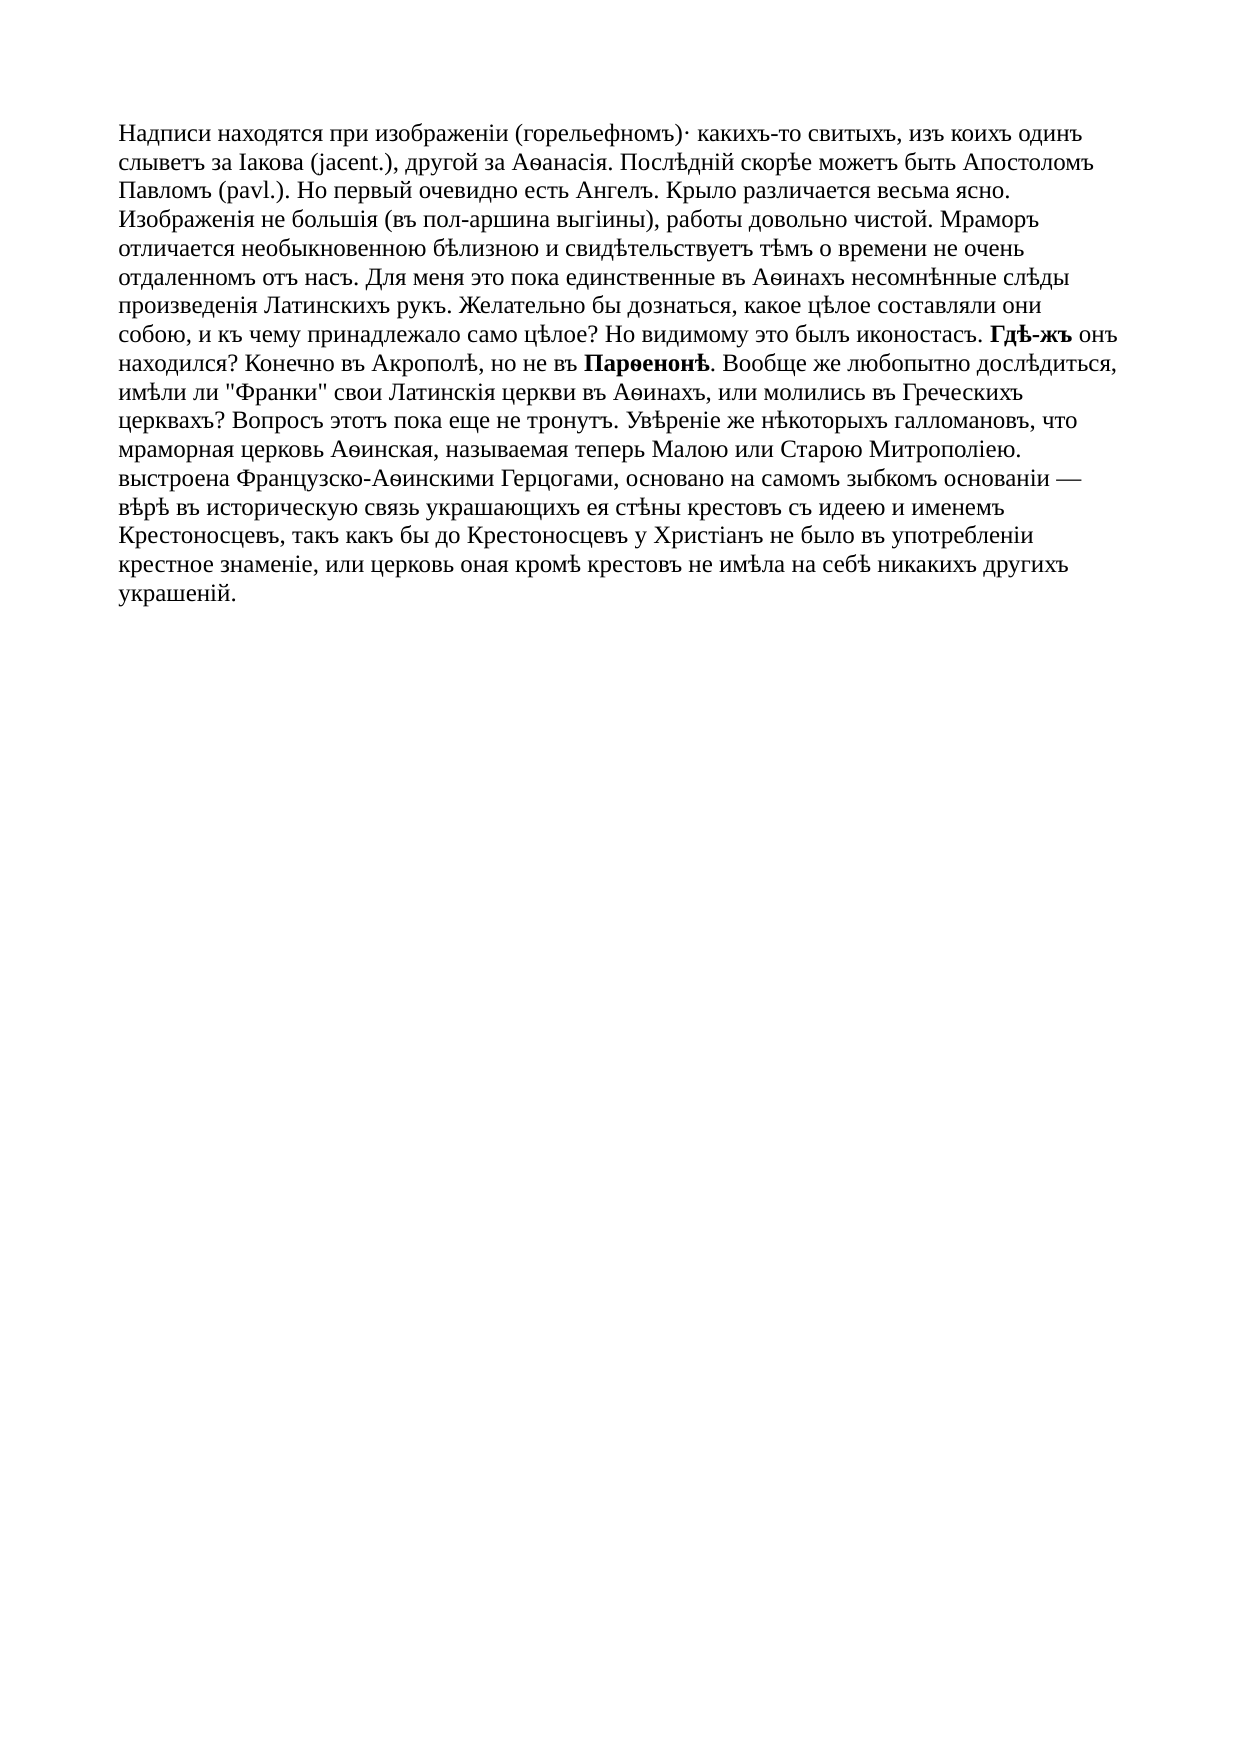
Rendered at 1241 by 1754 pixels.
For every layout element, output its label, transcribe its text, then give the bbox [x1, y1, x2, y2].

text Надписи находятся при изображеніи (горельефномъ)· какихъ-то свитыхъ, изъ коихъ одинъ слыветъ за Іакова (jacent.), другой за Аѳанасія. Послѣдній скорѣе можетъ быть Апостоломъ Павломъ (раvl.). Но первый очевидно есть Ангелъ. Крыло различается весьма ясно. Изображенія не большія (въ пол-аршина выгіины), работы довольно чистой. Мраморъ отличается необыкновенною бѣлизною и свидѣтельствуетъ тѣмъ о времени не очень отдаленномъ отъ насъ. Для меня это пока единственные въ Аѳинахъ несомнѣнные слѣды произведенія Латинскихъ рукъ. Желательно бы дознаться, какое цѣлое составляли они собою, и къ чему принадлежало само цѣлое? Но видимому это былъ иконостасъ. Гдѣ-жъ онъ находился? Конечно въ Акрополѣ, но не въ Парѳенонѣ. Вообще же любопытно дослѣдиться, имѣли ли "Франки" свои Латинскія церкви въ Аѳинахъ, или молились въ Греческихъ церквахъ? Вопросъ этотъ пока еще не тронутъ. Увѣреніе же нѣкоторыхъ галломановъ, что мраморная церковь Аѳинская, называемая теперь Малою или Старою Митрополіею. выстроена Французско-Аѳинскими Герцогами, основано на самомъ зыбкомъ основаніи — вѣрѣ въ историческую связь украшающихъ ея стѣны крестовъ съ идеею и именемъ Крестоносцевъ, такъ какъ бы до Крестоносцевъ у Христіанъ не было въ употребленіи крестное знаменіе, или церковь оная кромѣ крестовъ не имѣла на себѣ никакихъ другихъ украшеній. [118, 118, 1122, 607]
